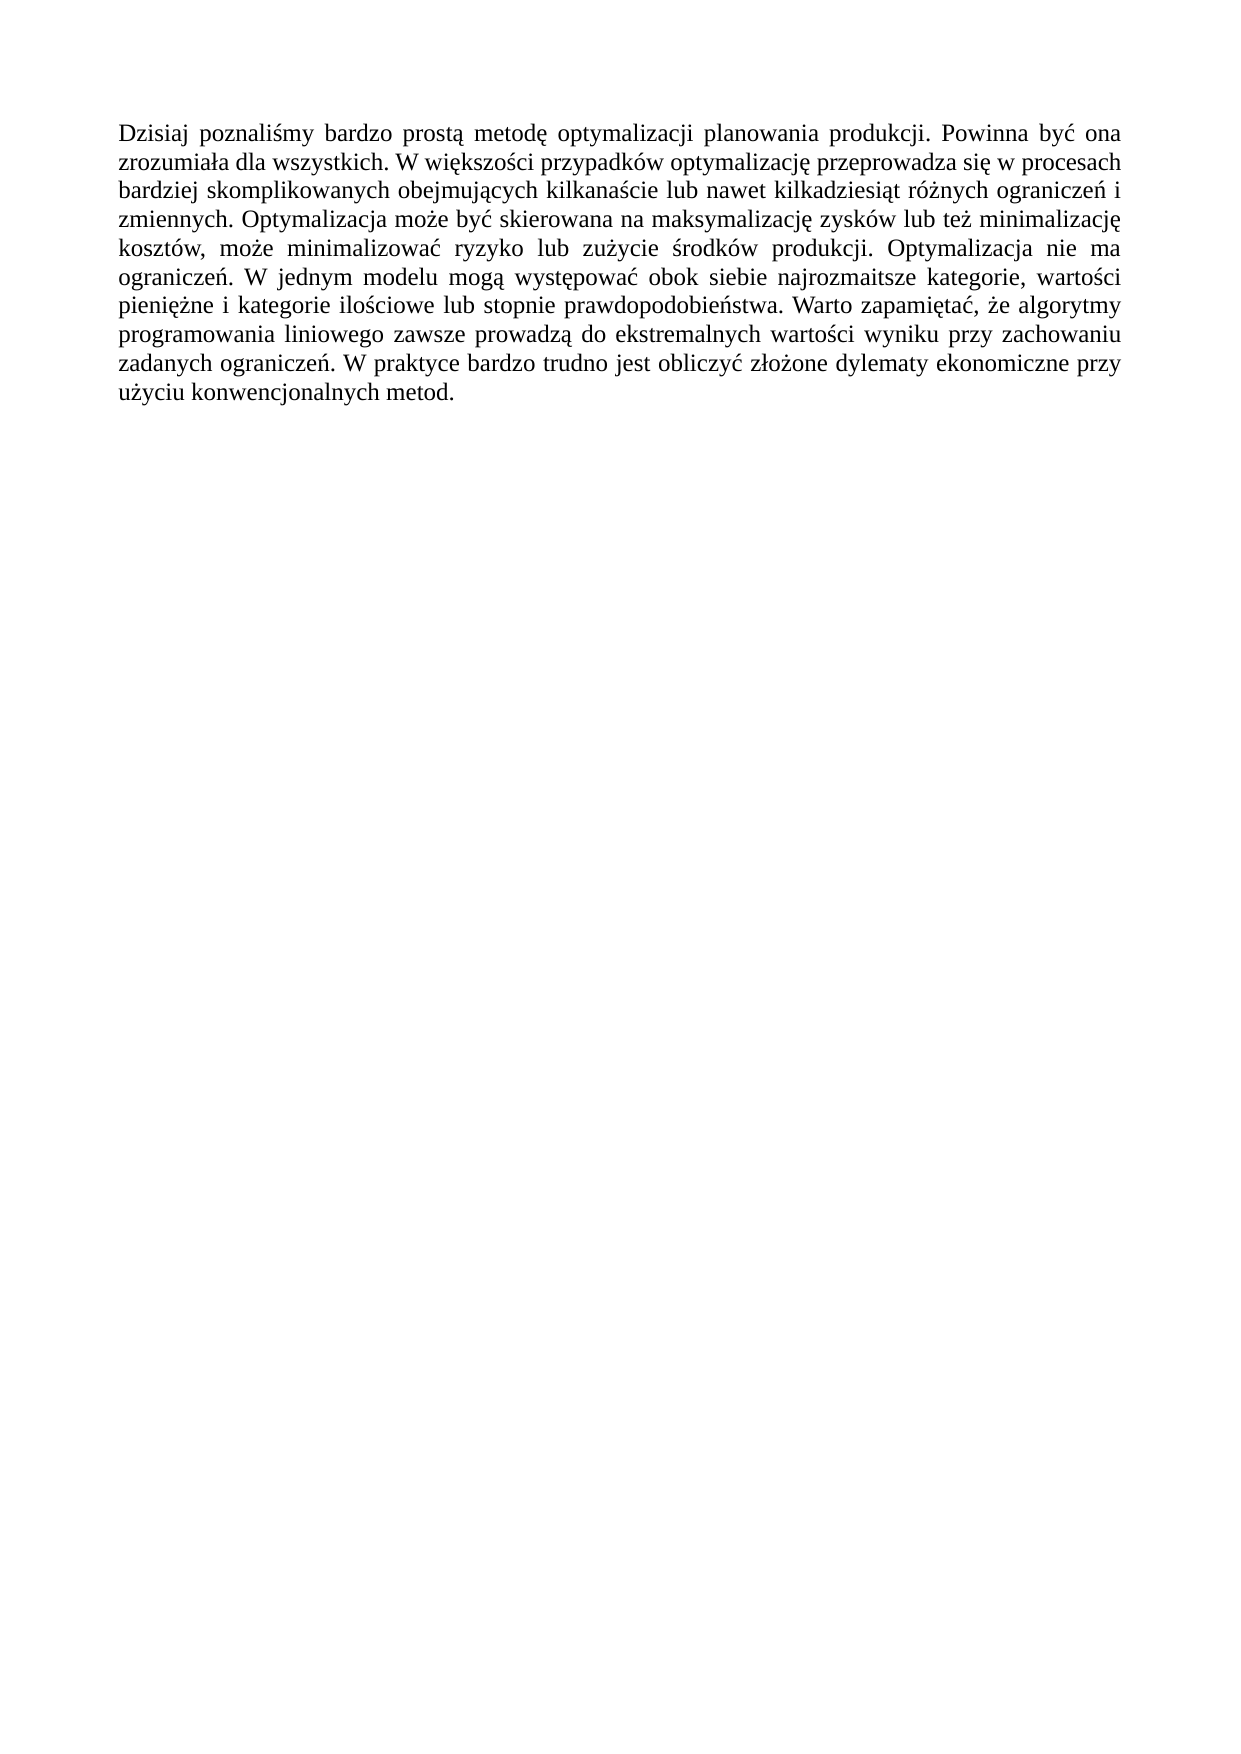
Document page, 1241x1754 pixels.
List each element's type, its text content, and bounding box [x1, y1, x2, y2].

text Dzisiaj poznaliśmy bardzo prostą metodę optymalizacji planowania produkcji. Powinna być ona zrozumiała dla wszystkich. W większości przypadków optymalizację przeprowadza się w procesach bardziej skomplikowanych obejmujących kilkanaście lub nawet kilkadziesiąt różnych ograniczeń i zmiennych. Optymalizacja może być skierowana na maksymalizację zysków lub też minimalizację kosztów, może minimalizować ryzyko lub zużycie środków produkcji. Optymalizacja nie ma ograniczeń. W jednym modelu mogą występować obok siebie najrozmaitsze kategorie, wartości pieniężne i kategorie ilościowe lub stopnie prawdopodobieństwa. Warto zapamiętać, że algorytmy programowania liniowego zawsze prowadzą do ekstremalnych wartości wyniku przy zachowaniu zadanych ograniczeń. W praktyce bardzo trudno jest obliczyć złożone dylematy ekonomiczne przy użyciu konwencjonalnych metod. [118, 118, 1122, 406]
